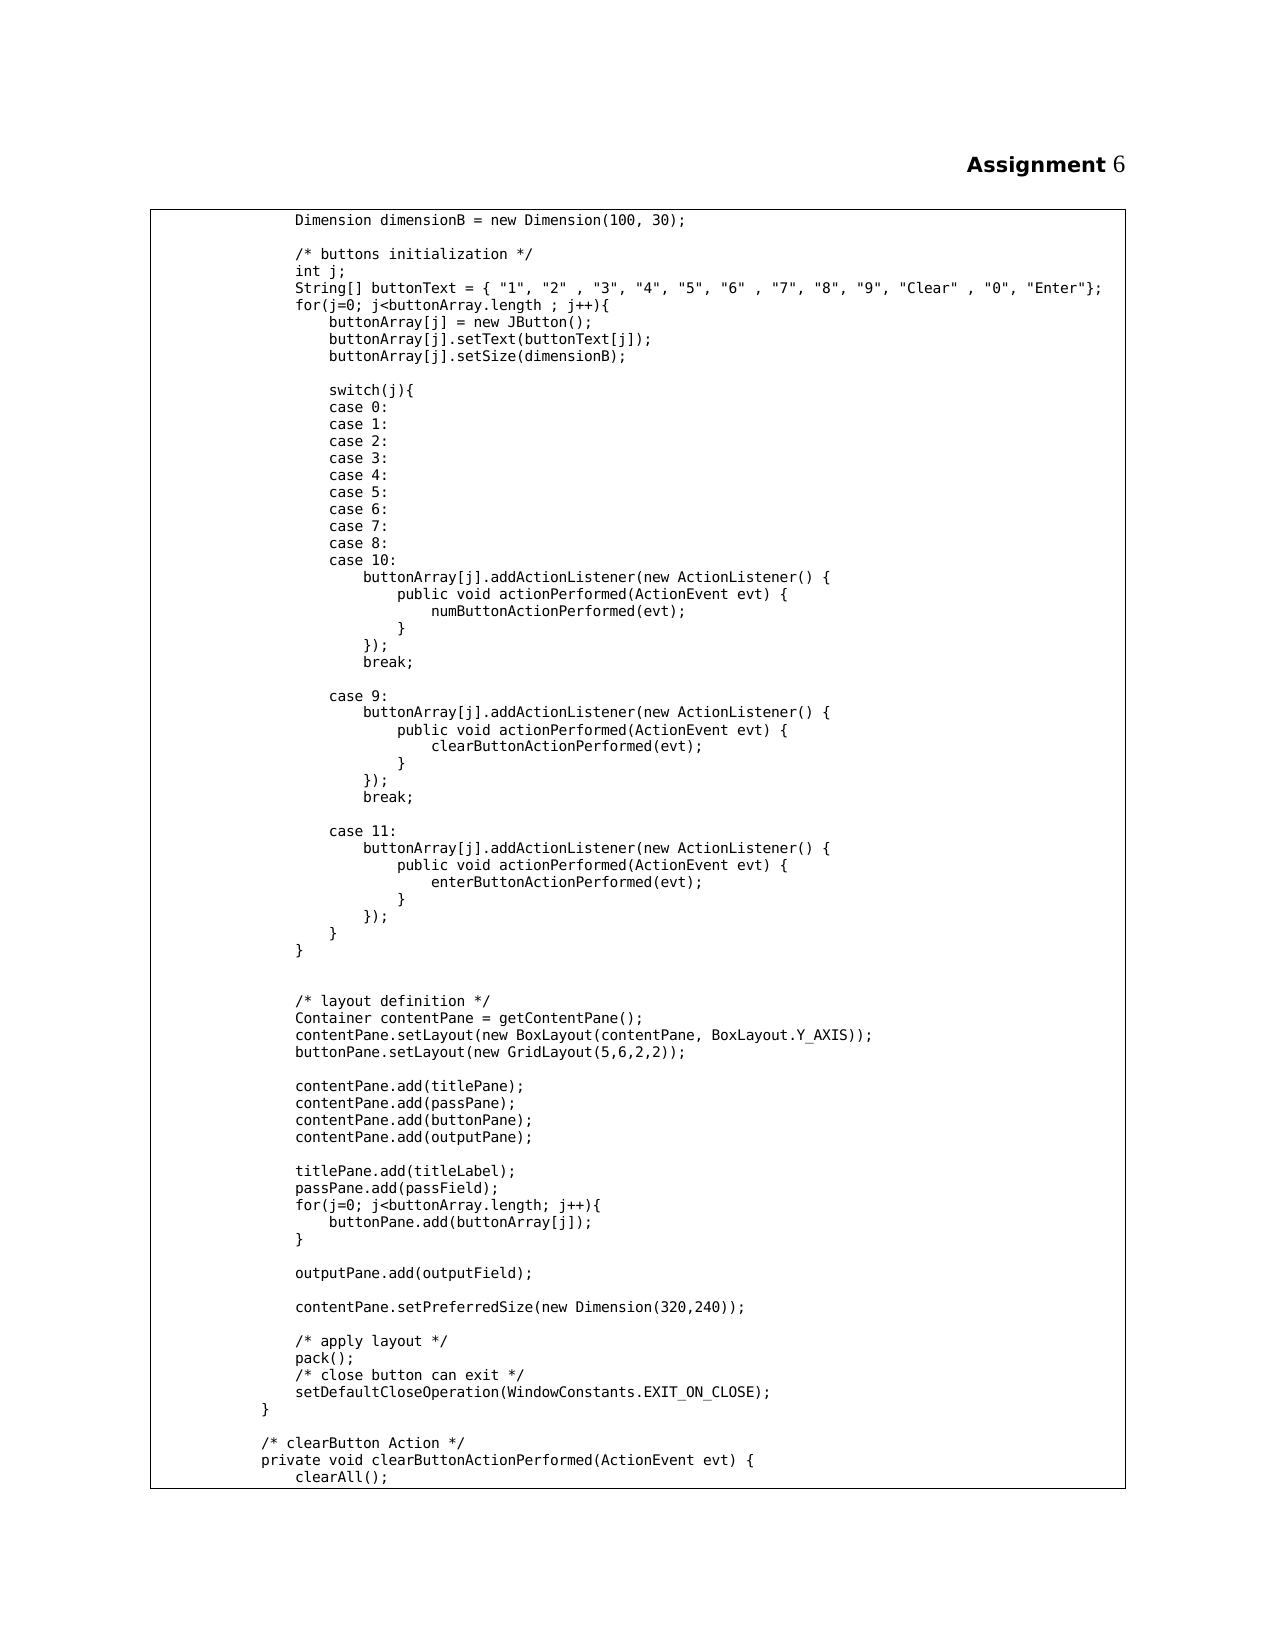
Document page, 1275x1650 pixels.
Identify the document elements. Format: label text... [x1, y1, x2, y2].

text case 9: [151, 684, 1125, 701]
text buttonArray[j].setSize(dimensionB); [151, 345, 1125, 365]
text case 3: [151, 447, 1125, 464]
text public void actionPerformed(ActionEvent evt) { [151, 854, 1125, 871]
text setDefaultCloseOperation(WindowConstants.EXIT_ON_CLOSE); [151, 1381, 1125, 1397]
text contentPane.add(titlePane); [151, 1075, 1125, 1092]
text } [151, 616, 1125, 633]
text break; [151, 786, 1125, 806]
text }); [151, 769, 1125, 786]
text break; [151, 650, 1125, 670]
text buttonArray[j].setText(buttonText[j]); [151, 328, 1125, 345]
text } [151, 888, 1125, 905]
text Container contentPane = getContentPane(); [151, 1007, 1125, 1024]
text case 10: [151, 548, 1125, 566]
text case 4: [151, 464, 1125, 481]
text switch(j){ [151, 379, 1125, 396]
text buttonPane.setLayout(new GridLayout(5,6,2,2)); [151, 1041, 1125, 1061]
text case 11: [151, 820, 1125, 837]
text contentPane.add(outputPane); [151, 1126, 1125, 1146]
text buttonPane.add(buttonArray[j]); [151, 1211, 1125, 1228]
text case 7: [151, 514, 1125, 532]
text case 0: [151, 396, 1125, 413]
text buttonArray[j].addActionListener(new ActionListener() { [151, 837, 1125, 854]
text /* clearButton Action */ [151, 1431, 1125, 1448]
text Dimension dimensionB = new Dimension(100, 30); [151, 210, 1125, 229]
text int j; [151, 260, 1125, 277]
text buttonArray[j].addActionListener(new ActionListener() { [151, 701, 1125, 718]
text case 2: [151, 430, 1125, 447]
text /* buttons initialization */ [151, 243, 1125, 260]
text pack(); [151, 1347, 1125, 1363]
text outputPane.add(outputField); [151, 1262, 1125, 1282]
text } [151, 922, 1125, 939]
text public void actionPerformed(ActionEvent evt) { [151, 718, 1125, 735]
text } [151, 752, 1125, 769]
text case 5: [151, 481, 1125, 498]
text titlePane.add(titleLabel); [151, 1160, 1125, 1177]
text /* layout definition */ [151, 990, 1125, 1007]
text }); [151, 633, 1125, 650]
text } [151, 1397, 1125, 1417]
text buttonArray[j] = new JButton(); [151, 311, 1125, 328]
text } [151, 1228, 1125, 1248]
text clearAll(); [151, 1465, 1125, 1488]
text /* close button can exit */ [151, 1363, 1125, 1381]
text } [151, 939, 1125, 959]
text String[] buttonText = { "1", "2" , "3", "4", "5", "6" , "7", "8", "9", "Clear" , "0", "Enter"}; [151, 277, 1125, 294]
text case 1: [151, 413, 1125, 430]
text /* apply layout */ [151, 1329, 1125, 1347]
text case 6: [151, 498, 1125, 514]
text }); [151, 905, 1125, 922]
text contentPane.setPreferredSize(new Dimension(320,240)); [151, 1296, 1125, 1316]
text numButtonActionPerformed(evt); [151, 599, 1125, 616]
text clearButtonActionPerformed(evt); [151, 735, 1125, 752]
text buttonArray[j].addActionListener(new ActionListener() { [151, 566, 1125, 582]
text for(j=0; j<buttonArray.length; j++){ [151, 1194, 1125, 1211]
text private void clearButtonActionPerformed(ActionEvent evt) { [151, 1448, 1125, 1465]
text public void actionPerformed(ActionEvent evt) { [151, 582, 1125, 599]
text contentPane.add(buttonPane); [151, 1109, 1125, 1126]
text enterButtonActionPerformed(evt); [151, 871, 1125, 888]
text passPane.add(passField); [151, 1177, 1125, 1194]
text contentPane.add(passPane); [151, 1092, 1125, 1109]
text contentPane.setLayout(new BoxLayout(contentPane, BoxLayout.Y_AXIS)); [151, 1024, 1125, 1041]
text case 8: [151, 532, 1125, 548]
text for(j=0; j<buttonArray.length ; j++){ [151, 294, 1125, 311]
